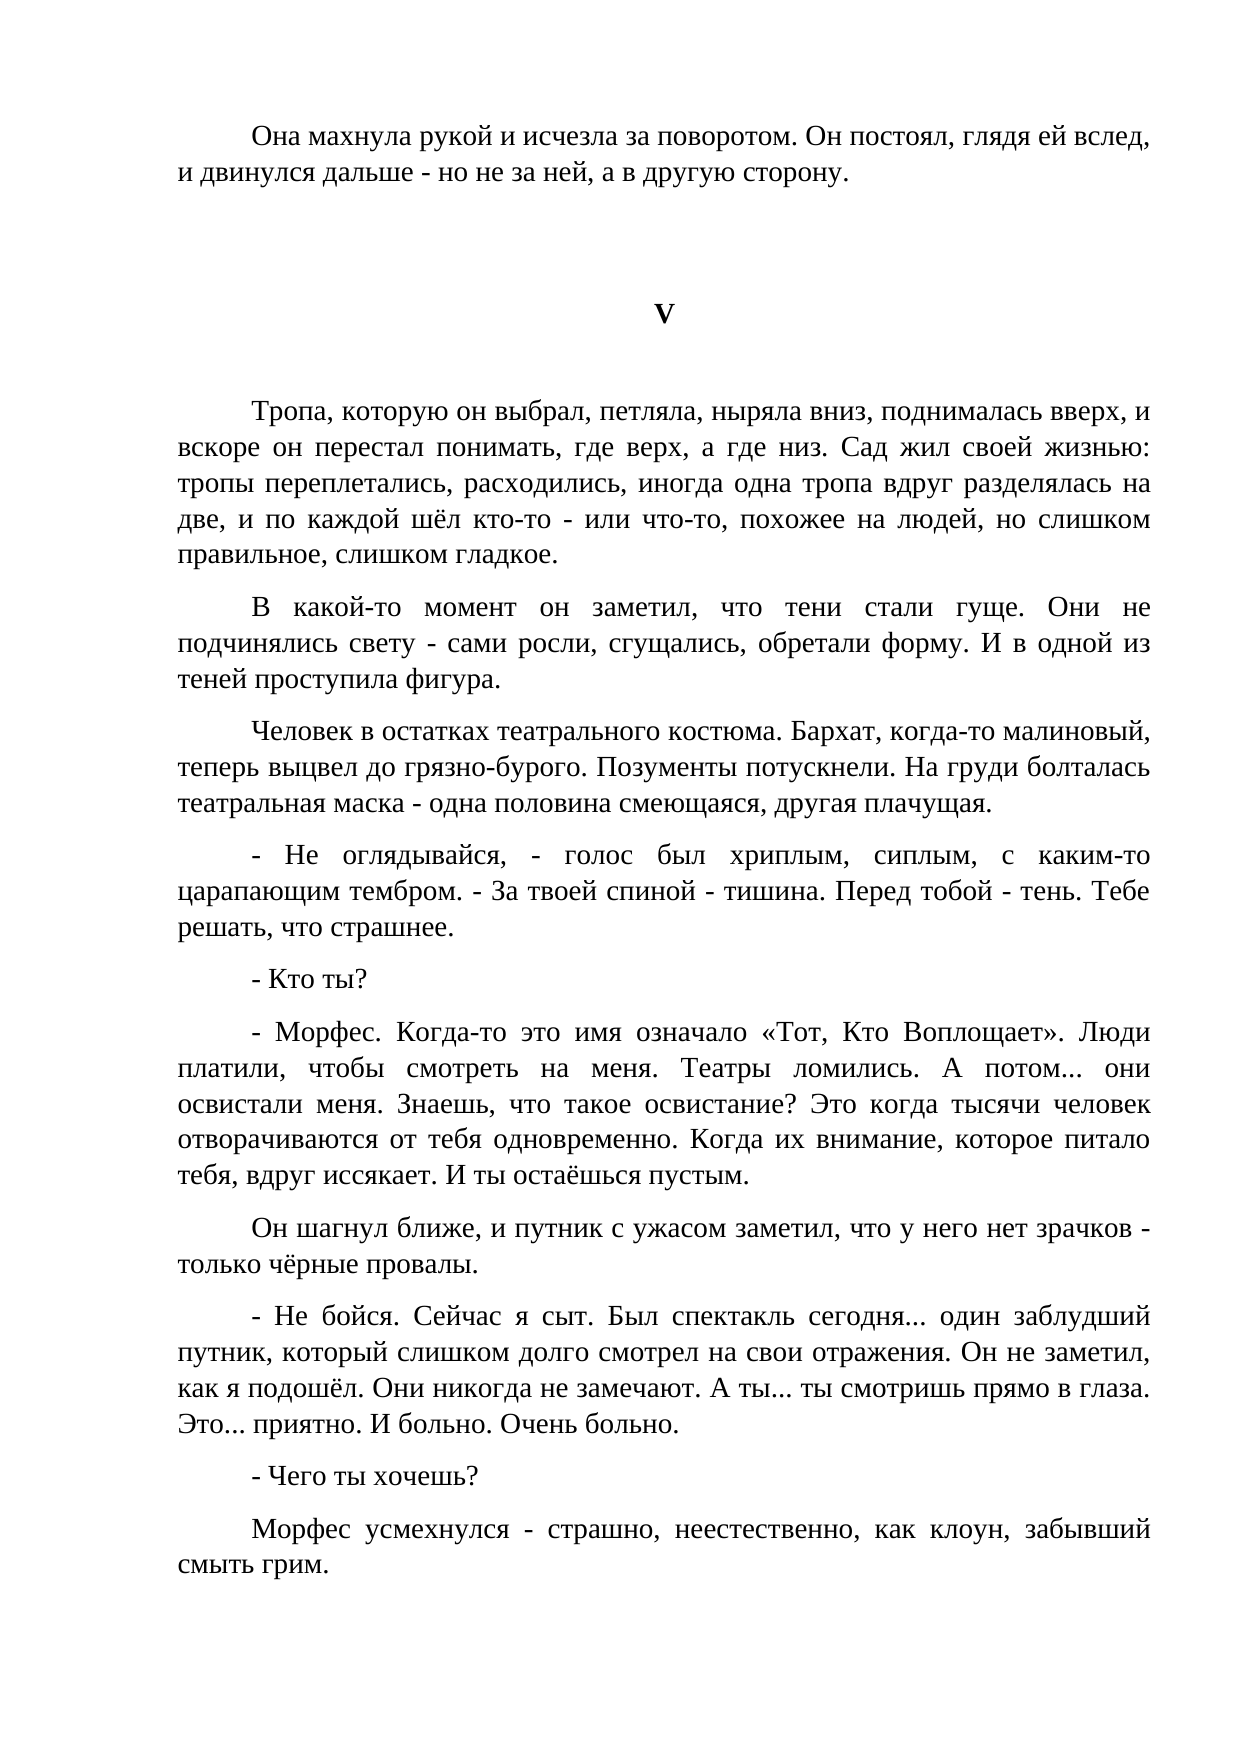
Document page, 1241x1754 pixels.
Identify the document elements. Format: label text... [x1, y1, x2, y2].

text V [177, 296, 1152, 329]
text - Не оглядывайся, - голос был хриплым, сиплым, с каким-то царапающим тембром. - За твоей спиной - тишина. Перед тобой - тень. Тебе решать, что страшнее. [177, 837, 1152, 943]
text Тропа, которую он выбрал, петляла, ныряла вниз, поднималась вверх, и вскоре он перестал понимать, где верх, а где низ. Сад жил своей жизнью: тропы переплетались, расходились, иногда одна тропа вдруг разделялась на две, и по каждой шёл кто-то - или что-то, похожее на людей, но слишком правильное, слишком гладкое. [177, 393, 1152, 570]
text В какой-то момент он заметил, что тени стали гуще. Они не подчинялись свету - сами росли, сгущались, обретали форму. И в одной из теней проступила фигура. [177, 589, 1152, 694]
text - Кто ты? [177, 962, 1152, 995]
text Она махнула рукой и исчезла за поворотом. Он постоял, глядя ей вслед, и двинулся дальше - но не за ней, а в другую сторону. [177, 118, 1152, 187]
text - Не бойся. Сейчас я сыт. Был спектакль сегодня... один заблудший путник, который слишком долго смотрел на свои отражения. Он не заметил, как я подошёл. Они никогда не замечают. А ты... ты смотришь прямо в глаза. Это... приятно. И больно. Очень больно. [177, 1298, 1152, 1439]
text - Морфес. Когда-то это имя означало «Тот, Кто Воплощает». Люди платили, чтобы смотреть на меня. Театры ломились. А потом... они освистали меня. Знаешь, что такое освистание? Это когда тысячи человек отворачиваются от тебя одновременно. Когда их внимание, которое питало тебя, вдруг иссякает. И ты остаёшься пустым. [177, 1014, 1152, 1191]
text Он шагнул ближе, и путник с ужасом заметил, что у него нет зрачков -только чёрные провалы. [177, 1210, 1152, 1279]
text Человек в остатках театрального костюма. Бархат, когда-то малиновый, теперь выцвел до грязно-бурого. Позументы потускнели. На груди болталась театральная маска - одна половина смеющаяся, другая плачущая. [177, 713, 1152, 818]
text Морфес усмехнулся - страшно, неестественно, как клоун, забывший смыть грим. [177, 1511, 1152, 1580]
text - Чего ты хочешь? [177, 1458, 1152, 1492]
